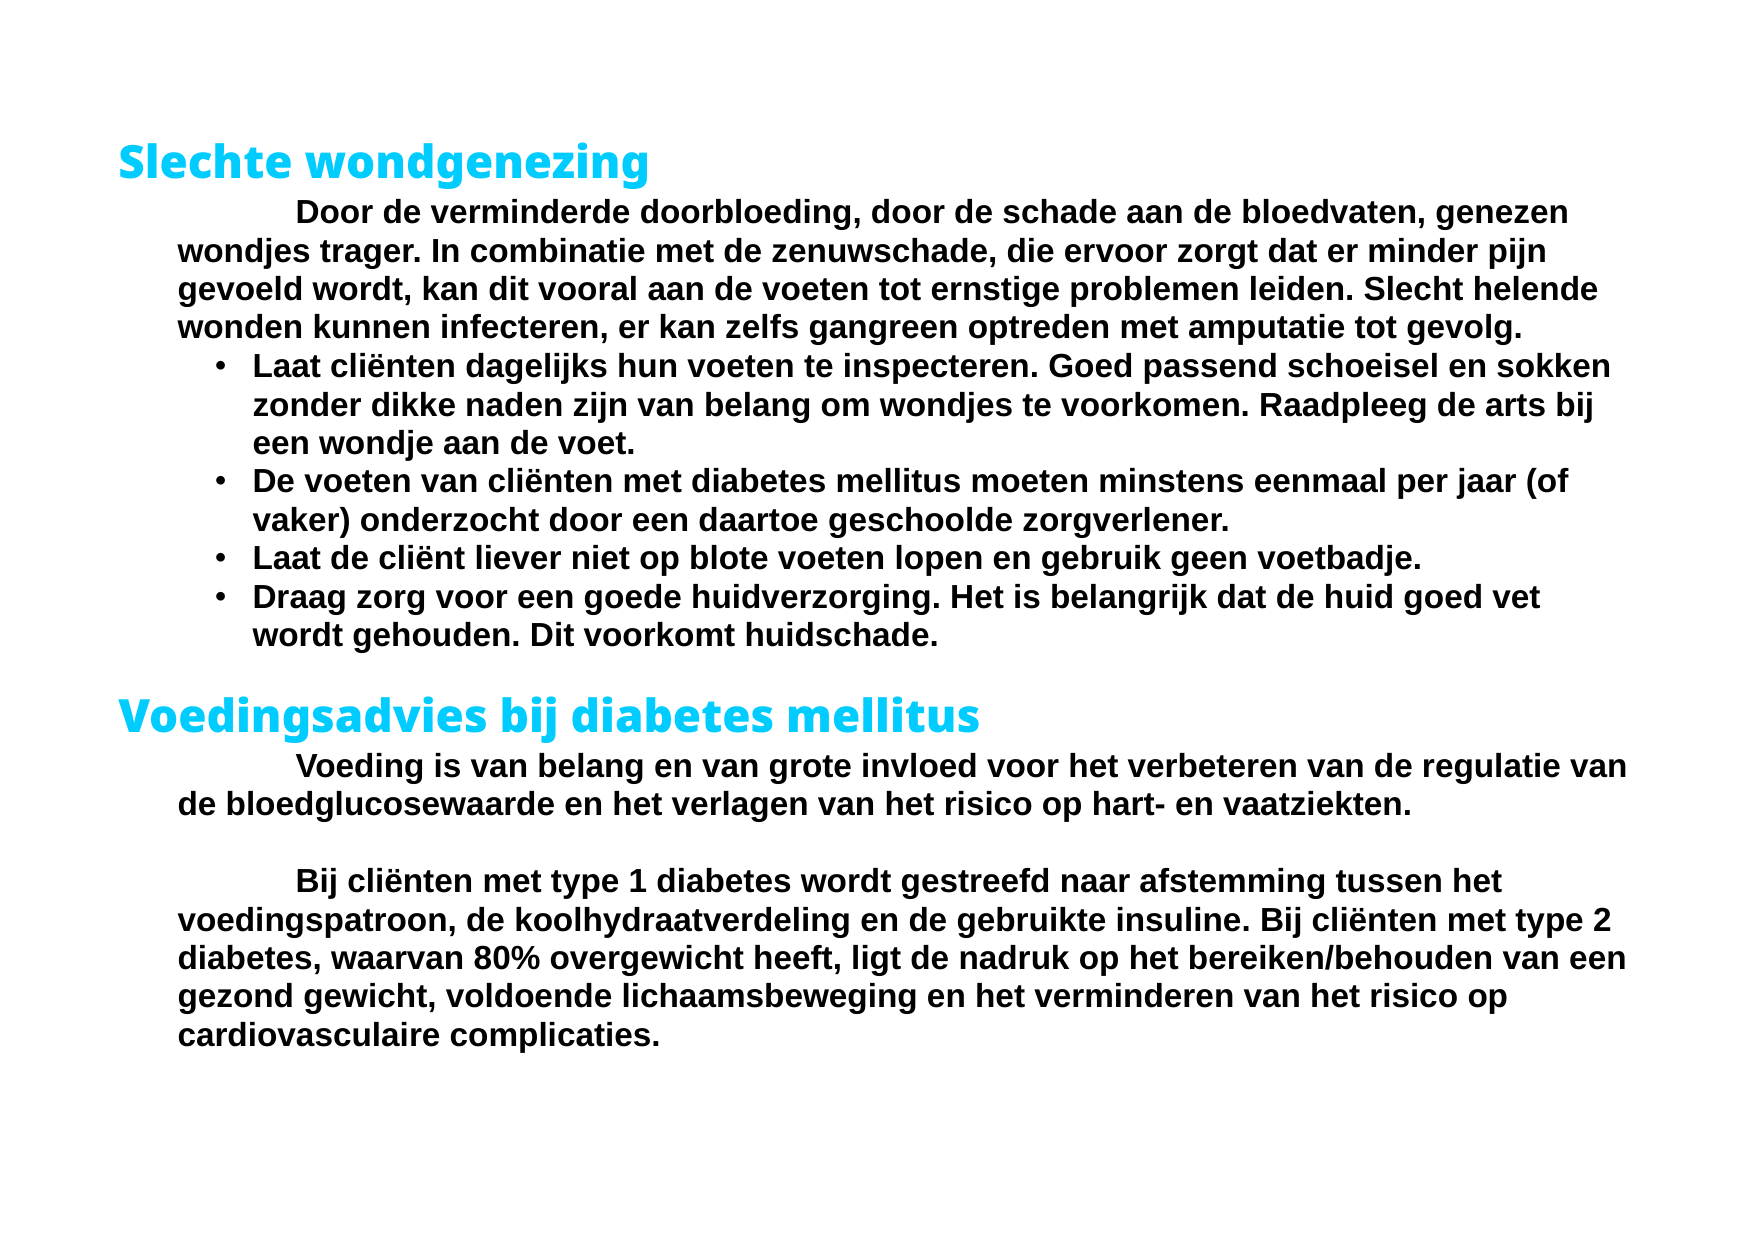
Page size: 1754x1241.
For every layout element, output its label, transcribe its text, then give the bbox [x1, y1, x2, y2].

subtitle Voedingsadvies bij diabetes mellitus [118, 683, 1636, 746]
subtitle Laat de cliënt liever niet op blote voeten lopen en gebruik geen voetbadje. [215, 538, 1636, 577]
subtitle Door de verminderde doorbloeding, door de schade aan de bloedvaten, genezen wondjes trager. In combinatie met de zenuwschade, die ervoor zorgt dat er minder pijn gevoeld wordt, kan dit vooral aan de voeten tot ernstige problemen leiden. Slecht helende wonden kunnen infecteren, er kan zelfs gangreen optreden met amputatie tot gevolg. [177, 192, 1636, 346]
subtitle Bij cliënten met type 1 diabetes wordt gestreefd naar afstemming tussen het voedingspatroon, de koolhydraatverdeling en de gebruikte insuline. Bij cliënten met type 2 diabetes, waarvan 80% overgewicht heeft, ligt de nadruk op het bereiken/behouden van een gezond gewicht, voldoende lichaamsbeweging en het verminderen van het risico op cardiovasculaire complicaties. [177, 861, 1636, 1053]
subtitle Laat cliënten dagelijks hun voeten te inspecteren. Goed passend schoeisel en sokken zonder dikke naden zijn van belang om wondjes te voorkomen. Raadpleeg de arts bij een wondje aan de voet. [215, 346, 1636, 461]
subtitle Voeding is van belang en van grote invloed voor het verbeteren van de regulatie van de bloedglucosewaarde en het verlagen van het risico op hart- en vaatziekten. [177, 746, 1636, 823]
subtitle Draag zorg voor een goede huidverzorging. Het is belangrijk dat de huid goed vet wordt gehouden. Dit voorkomt huidschade. [215, 577, 1636, 654]
subtitle De voeten van cliënten met diabetes mellitus moeten minstens eenmaal per jaar (of vaker) onderzocht door een daartoe geschoolde zorgverlener. [215, 461, 1636, 538]
subtitle Slechte wondgenezing [118, 130, 1636, 192]
